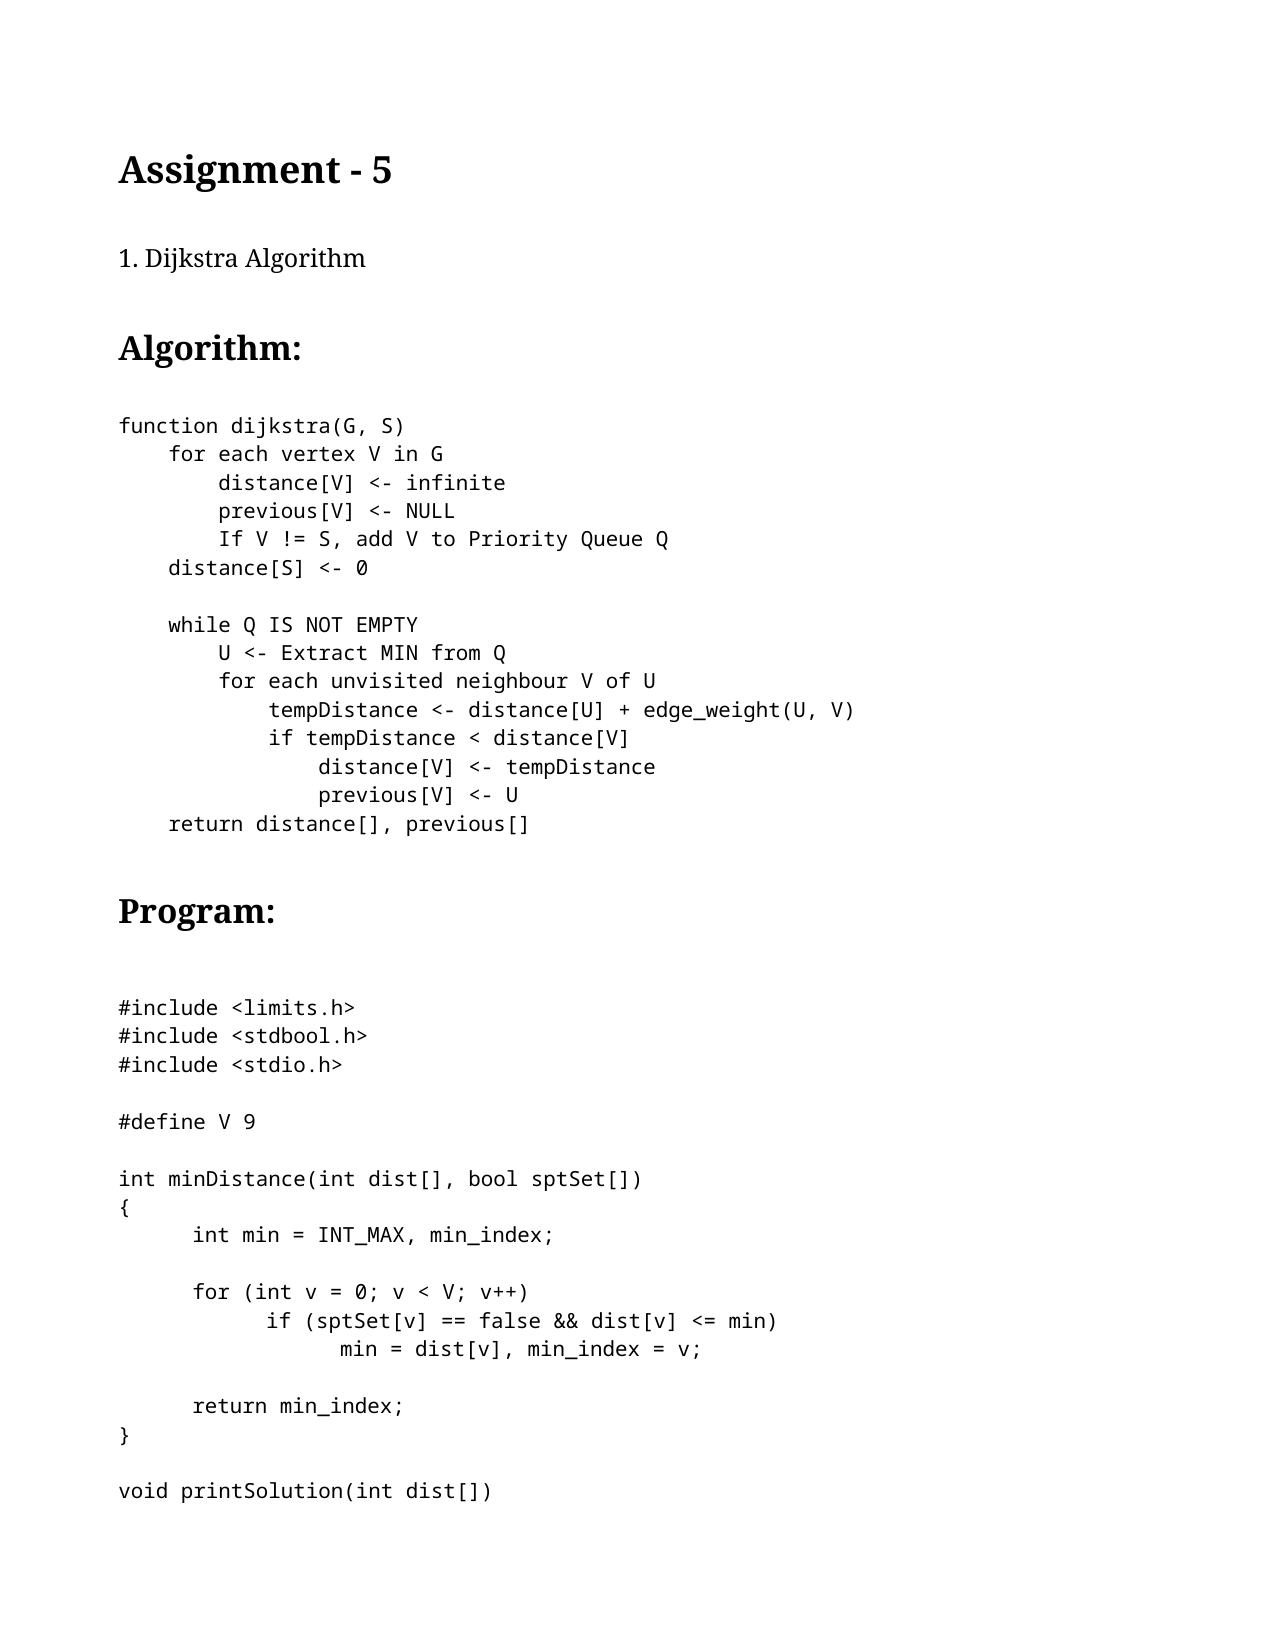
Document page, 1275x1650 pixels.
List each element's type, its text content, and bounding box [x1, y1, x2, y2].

text previous[V] <- U [118, 780, 1157, 809]
text 1. Dijkstra Algorithm [118, 241, 1157, 275]
text previous[V] <- NULL [118, 496, 1157, 524]
text for each vertex V in G [118, 439, 1157, 468]
subtitle Algorithm: [118, 324, 1157, 370]
text return distance[], previous[] [118, 809, 1157, 837]
text if (sptSet[v] == false && dist[v] <= min) [118, 1306, 1157, 1334]
text #include <stdio.h> [118, 1050, 1157, 1078]
text #include <stdbool.h> [118, 1022, 1157, 1050]
text for (int v = 0; v < V; v++) [118, 1277, 1157, 1306]
text distance[V] <- tempDistance [118, 752, 1157, 780]
text distance[V] <- infinite [118, 468, 1157, 496]
text int minDistance(int dist[], bool sptSet[]) [118, 1164, 1157, 1192]
subtitle Program: [118, 888, 1157, 933]
text If V != S, add V to Priority Queue Q [118, 524, 1157, 553]
text int min = INT_MAX, min_index; [118, 1221, 1157, 1249]
text while Q IS NOT EMPTY [118, 610, 1157, 638]
text } [118, 1420, 1157, 1448]
text distance[S] <- 0 [118, 553, 1157, 581]
text { [118, 1192, 1157, 1221]
text if tempDistance < distance[V] [118, 723, 1157, 752]
text void printSolution(int dist[]) [118, 1477, 1157, 1505]
text for each unvisited neighbour V of U [118, 667, 1157, 695]
subtitle Assignment - 5 [118, 143, 1157, 194]
text U <- Extract MIN from Q [118, 638, 1157, 667]
text function dijkstra(G, S) [118, 411, 1157, 439]
text #define V 9 [118, 1107, 1157, 1135]
text tempDistance <- distance[U] + edge_weight(U, V) [118, 695, 1157, 723]
text min = dist[v], min_index = v; [118, 1334, 1157, 1363]
text #include <limits.h> [118, 993, 1157, 1022]
text return min_index; [118, 1391, 1157, 1420]
